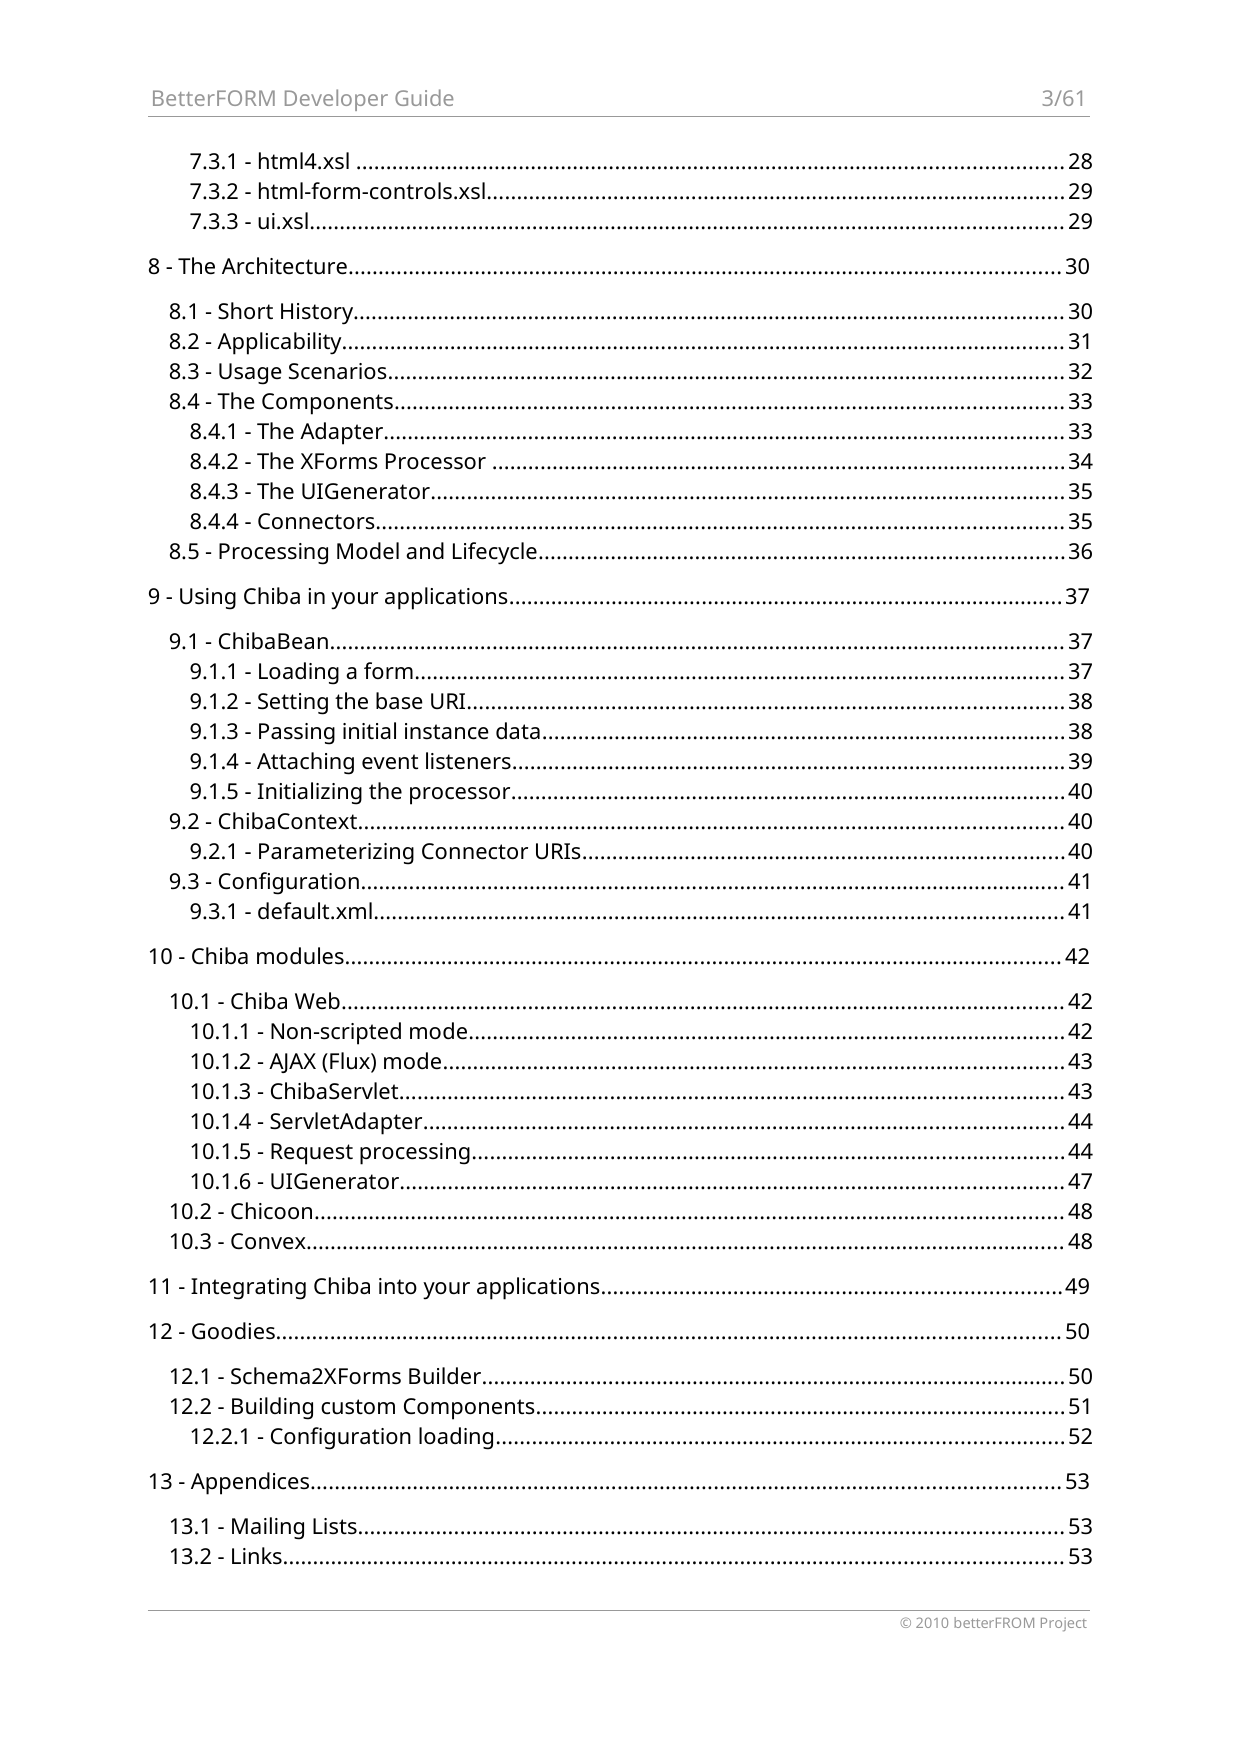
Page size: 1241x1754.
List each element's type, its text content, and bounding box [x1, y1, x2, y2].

text 8.4.3 - The UIGenerator 35 [189, 476, 1093, 506]
text 10.1 - Chiba Web 42 [168, 986, 1093, 1016]
text 8.4.1 - The Adapter 33 [189, 416, 1093, 446]
text 8 - The Architecture 30 [148, 251, 1090, 281]
text 12.1 - Schema2XForms Builder 50 [168, 1361, 1093, 1391]
text 9.1.4 - Attaching event listeners 39 [189, 746, 1093, 776]
text 12 - Goodies 50 [148, 1316, 1090, 1346]
text 8.1 - Short History 30 [168, 296, 1093, 326]
text 10 - Chiba modules 42 [148, 941, 1090, 971]
text 8.4.2 - The XForms Processor 34 [189, 446, 1093, 476]
text 10.2 - Chicoon 48 [168, 1196, 1093, 1226]
text 7.3.1 - html4.xsl 28 [189, 146, 1093, 176]
text 8.4.4 - Connectors 35 [189, 506, 1093, 536]
text 9.2.1 - Parameterizing Connector URIs 40 [189, 836, 1093, 866]
text 7.3.3 - ui.xsl 29 [189, 206, 1093, 236]
text 9.1 - ChibaBean 37 [168, 626, 1093, 656]
text 10.1.3 - ChibaServlet 43 [189, 1076, 1093, 1106]
text 11 - Integrating Chiba into your applications 49 [148, 1271, 1090, 1301]
text 9.3 - Configuration 41 [168, 866, 1093, 896]
text 10.1.4 - ServletAdapter 44 [189, 1106, 1093, 1136]
text 8.4 - The Components 33 [168, 386, 1093, 416]
text 13.1 - Mailing Lists 53 [168, 1511, 1093, 1541]
text 10.1.2 - AJAX (Flux) mode 43 [189, 1046, 1093, 1076]
text 7.3.2 - html-form-controls.xsl 29 [189, 176, 1093, 206]
text 9.3.1 - default.xml 41 [189, 896, 1093, 926]
text 8.2 - Applicability 31 [168, 326, 1093, 356]
text 12.2 - Building custom Components 51 [168, 1391, 1093, 1421]
text 9.1.3 - Passing initial instance data 38 [189, 716, 1093, 746]
text 13 - Appendices 53 [148, 1466, 1090, 1496]
text 9.1.2 - Setting the base URI 38 [189, 686, 1093, 716]
text 10.1.5 - Request processing 44 [189, 1136, 1093, 1166]
text 10.1.1 - Non-scripted mode 42 [189, 1016, 1093, 1046]
text 10.3 - Convex 48 [168, 1226, 1093, 1256]
text 9 - Using Chiba in your applications 37 [148, 581, 1090, 611]
text 8.3 - Usage Scenarios 32 [168, 356, 1093, 386]
text 9.1.5 - Initializing the processor 40 [189, 776, 1093, 806]
text 12.2.1 - Configuration loading 52 [189, 1421, 1093, 1451]
text 10.1.6 - UIGenerator 47 [189, 1166, 1093, 1196]
text 13.2 - Links 53 [168, 1541, 1093, 1571]
text 9.1.1 - Loading a form 37 [189, 656, 1093, 686]
text 8.5 - Processing Model and Lifecycle 36 [168, 536, 1093, 566]
text 9.2 - ChibaContext 40 [168, 806, 1093, 836]
